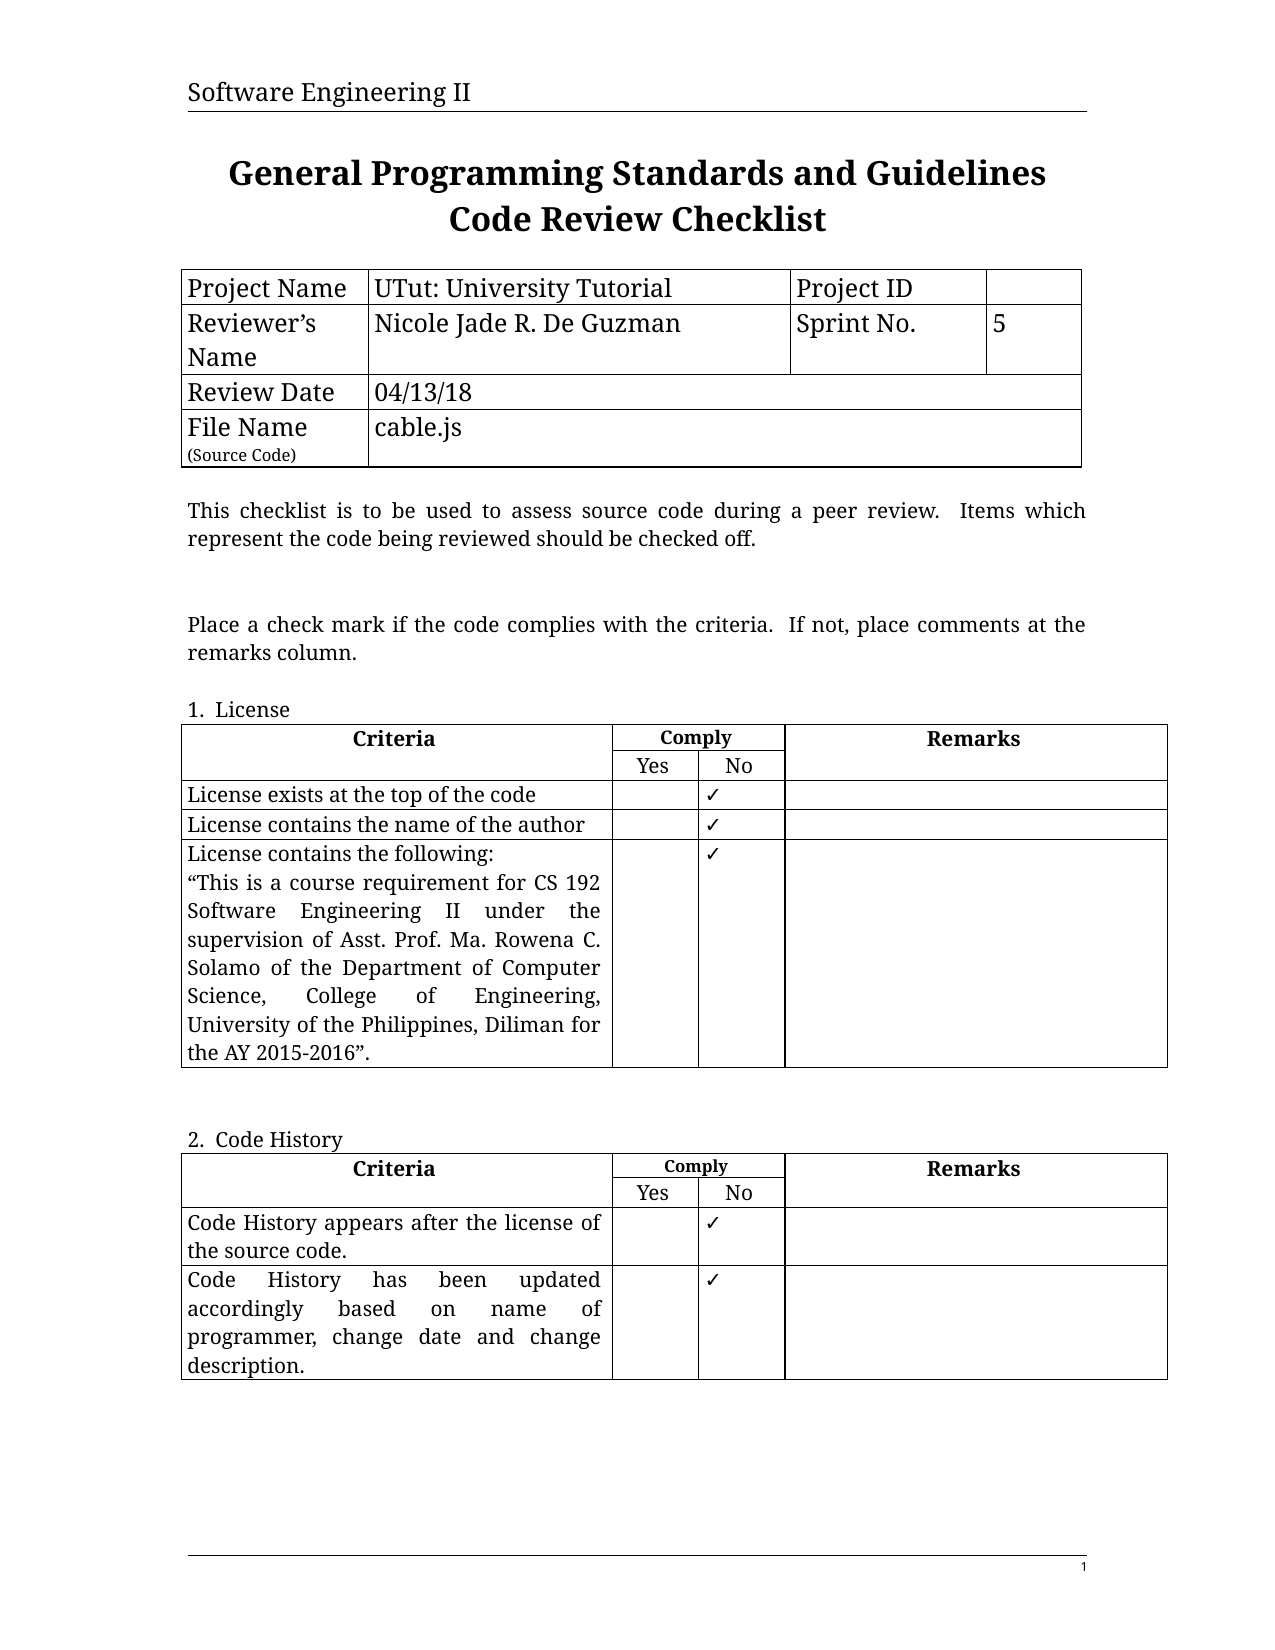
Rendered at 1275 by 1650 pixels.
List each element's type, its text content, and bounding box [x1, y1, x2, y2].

table_cell [1156, 810, 1167, 838]
table_cell File Name (Source Code) [357, 410, 368, 466]
table_header Comply [774, 725, 784, 750]
table_cell Yes [687, 751, 698, 779]
table_cell ✓ [699, 810, 704, 838]
table_cell [786, 1266, 1167, 1379]
table_header Remarks [786, 725, 1167, 779]
table_cell ✓ [699, 781, 704, 809]
table_cell No [774, 1178, 784, 1207]
table_cell [613, 781, 618, 809]
table_header Comply [774, 1154, 784, 1177]
text Place a check mark if the code complies with the criteria. If not, place comments at the remarks column. [187, 610, 1087, 667]
table_cell [613, 840, 698, 1067]
text This checklist is to be used to assess source code during a peer review. Items which represent the code being reviewed should be checked off. [187, 496, 1087, 553]
table_header [987, 270, 992, 304]
table_cell 04/13/18 [369, 375, 374, 409]
table_cell No [699, 1178, 704, 1207]
table_cell [613, 1208, 698, 1264]
table_header Remarks [786, 1154, 1167, 1207]
table_cell [687, 810, 698, 838]
table_cell ✓ [699, 840, 784, 1067]
table_header Criteria [182, 725, 612, 779]
table_cell Reviewer’s Name [182, 305, 187, 373]
table_cell cable.js [369, 410, 1081, 466]
table_cell [687, 781, 698, 809]
table_header Project ID [976, 270, 986, 304]
text General Programming Standards and Guidelines Code Review Checklist [187, 150, 1087, 241]
table_cell [786, 781, 791, 809]
table_header Comply [613, 725, 618, 750]
table_cell No [774, 751, 784, 779]
table_cell Sprint No. [791, 305, 986, 373]
table_cell ✓ [774, 810, 784, 838]
table_cell [613, 810, 618, 838]
table_cell No [699, 751, 704, 779]
table_cell [1156, 781, 1167, 809]
table_cell Yes [687, 1178, 698, 1207]
table_cell [786, 810, 791, 838]
table_cell Yes [613, 1178, 618, 1207]
table_cell Nicole Jade R. De Guzman [369, 305, 790, 373]
table_cell 04/13/18 [1070, 375, 1081, 409]
table_cell Yes [613, 751, 618, 779]
table_header Project Name [357, 270, 368, 304]
table_cell 5 [987, 305, 1081, 373]
table_cell [786, 840, 1167, 1067]
table_header [1070, 270, 1081, 304]
table_cell ✓ [774, 781, 784, 809]
table_header Criteria [182, 1154, 612, 1207]
table_cell ✓ [699, 1266, 784, 1379]
table_cell [613, 1266, 698, 1379]
text 2. Code History [187, 1125, 1087, 1153]
text 1. License [187, 695, 1087, 723]
table_cell ✓ [699, 1208, 784, 1264]
table_cell Reviewer’s Name [357, 305, 368, 373]
table_cell Review Date [357, 375, 368, 409]
table_cell [786, 1208, 1167, 1264]
